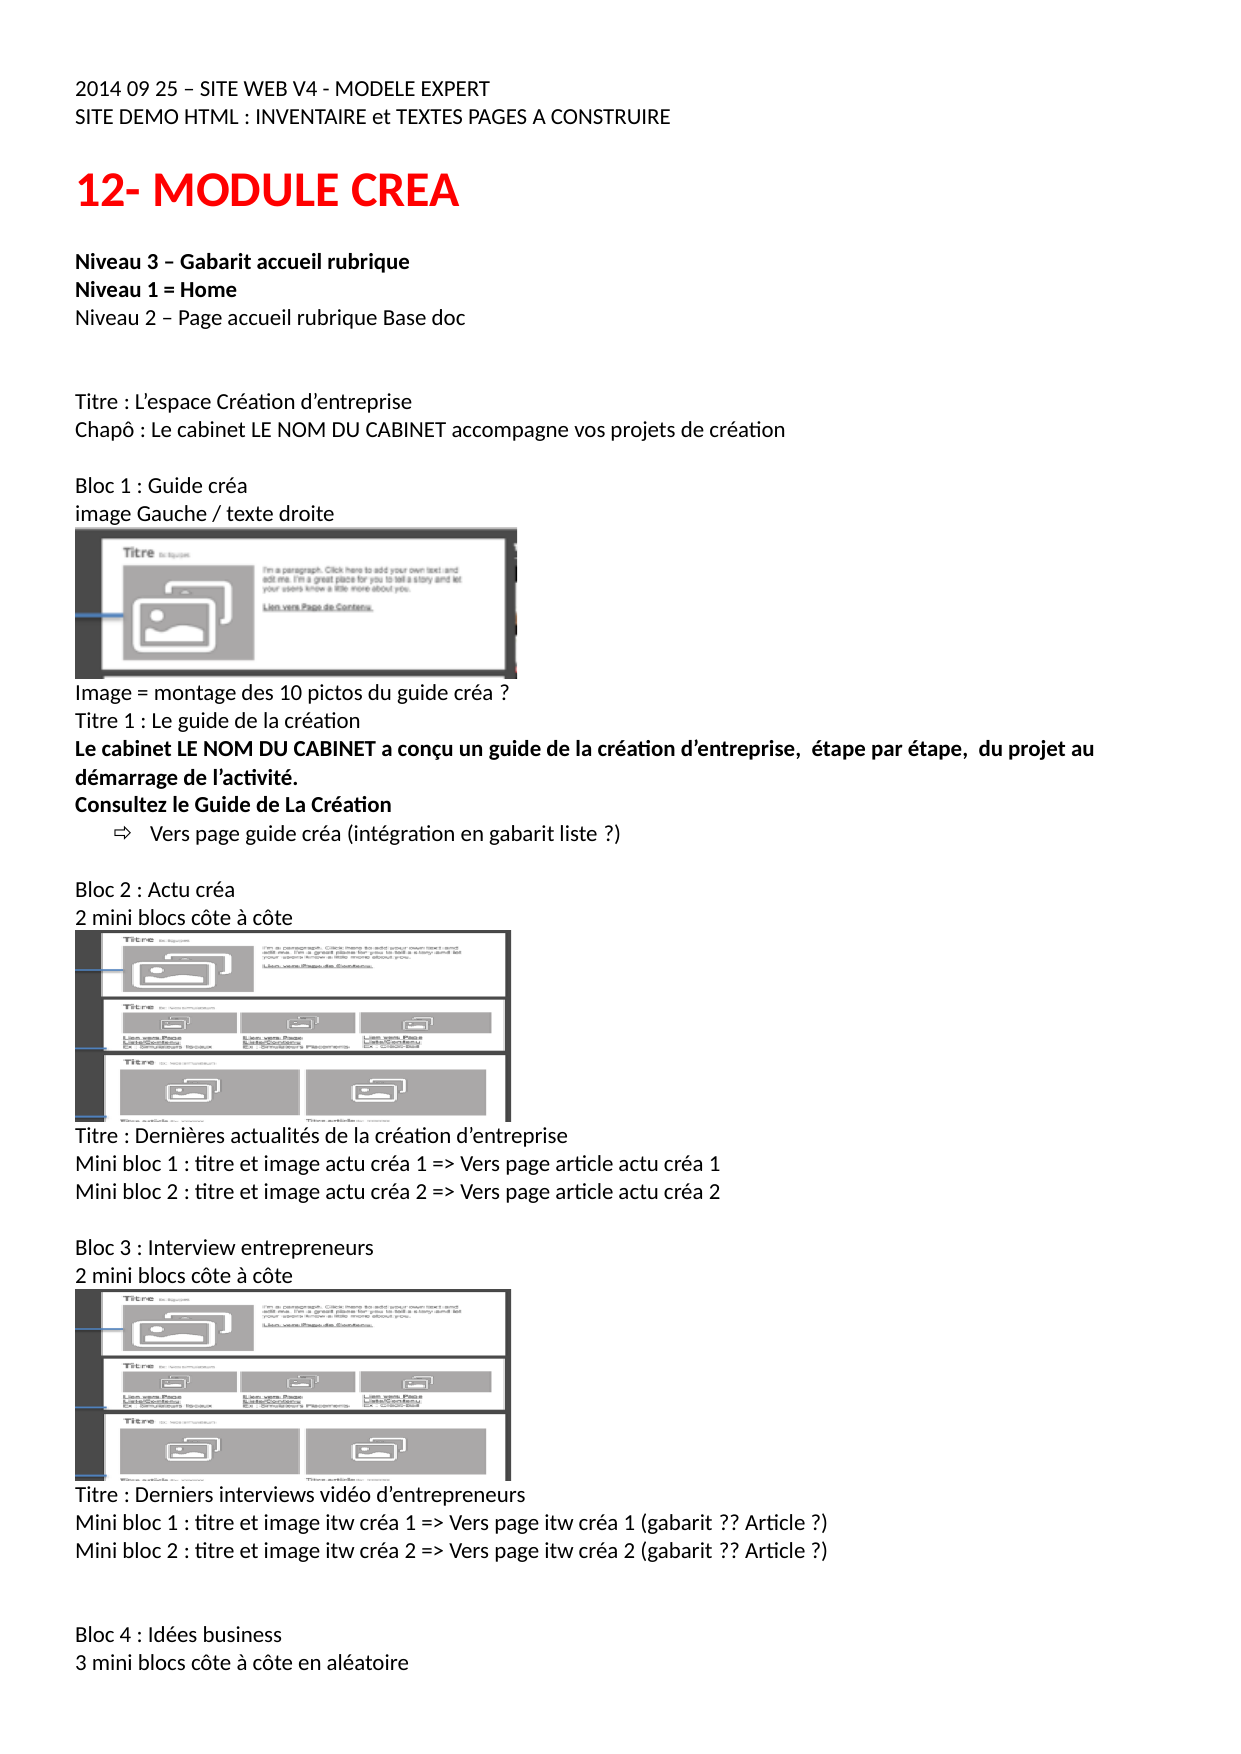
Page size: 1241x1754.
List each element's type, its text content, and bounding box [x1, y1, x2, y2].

text Image = montage des 10 pictos du guide créa ? [75, 678, 1165, 707]
text 3 mini blocs côte à côte en aléatoire [75, 1648, 1165, 1676]
text Niveau 1 = Home [75, 275, 1165, 303]
list Vers page guide créa (intégration en gabarit liste ?) [112, 819, 1165, 847]
text Titre 1 : Le guide de la création [75, 707, 1165, 734]
text image Gauche / texte droite [75, 499, 1165, 527]
text Titre : L’espace Création d’entreprise [75, 387, 1165, 415]
text Bloc 2 : Actu créa [75, 875, 1165, 903]
text Titre : Dernières actualités de la création d’entreprise [75, 1121, 1165, 1149]
text Mini bloc 1 : titre et image itw créa 1 => Vers page itw créa 1 (gabarit ?? Article ?) [75, 1508, 1165, 1536]
text Chapô : Le cabinet LE NOM DU CABINET accompagne vos projets de création [75, 415, 1165, 443]
text Bloc 4 : Idées business [75, 1620, 1165, 1648]
text Niveau 2 – Page accueil rubrique Base doc [75, 303, 1165, 331]
text Titre : Derniers interviews vidéo d’entrepreneurs [75, 1480, 1165, 1508]
text Mini bloc 1 : titre et image actu créa 1 => Vers page article actu créa 1 [75, 1149, 1165, 1177]
text Consultez le Guide de La Création [75, 791, 1165, 819]
text 2 mini blocs côte à côte [75, 1261, 1165, 1289]
text Bloc 3 : Interview entrepreneurs [75, 1233, 1165, 1261]
text 2 mini blocs côte à côte [75, 903, 1165, 931]
text Bloc 1 : Guide créa [75, 471, 1165, 499]
text 12- MODULE CREA [75, 158, 1165, 219]
text Le cabinet LE NOM DU CABINET a conçu un guide de la création d’entreprise, étape par étape, du projet au démarrage de l’activité. [75, 734, 1165, 791]
text Mini bloc 2 : titre et image actu créa 2 => Vers page article actu créa 2 [75, 1177, 1165, 1205]
text Niveau 3 – Gabarit accueil rubrique [75, 247, 1165, 275]
text Mini bloc 2 : titre et image itw créa 2 => Vers page itw créa 2 (gabarit ?? Article ?) [75, 1536, 1165, 1564]
